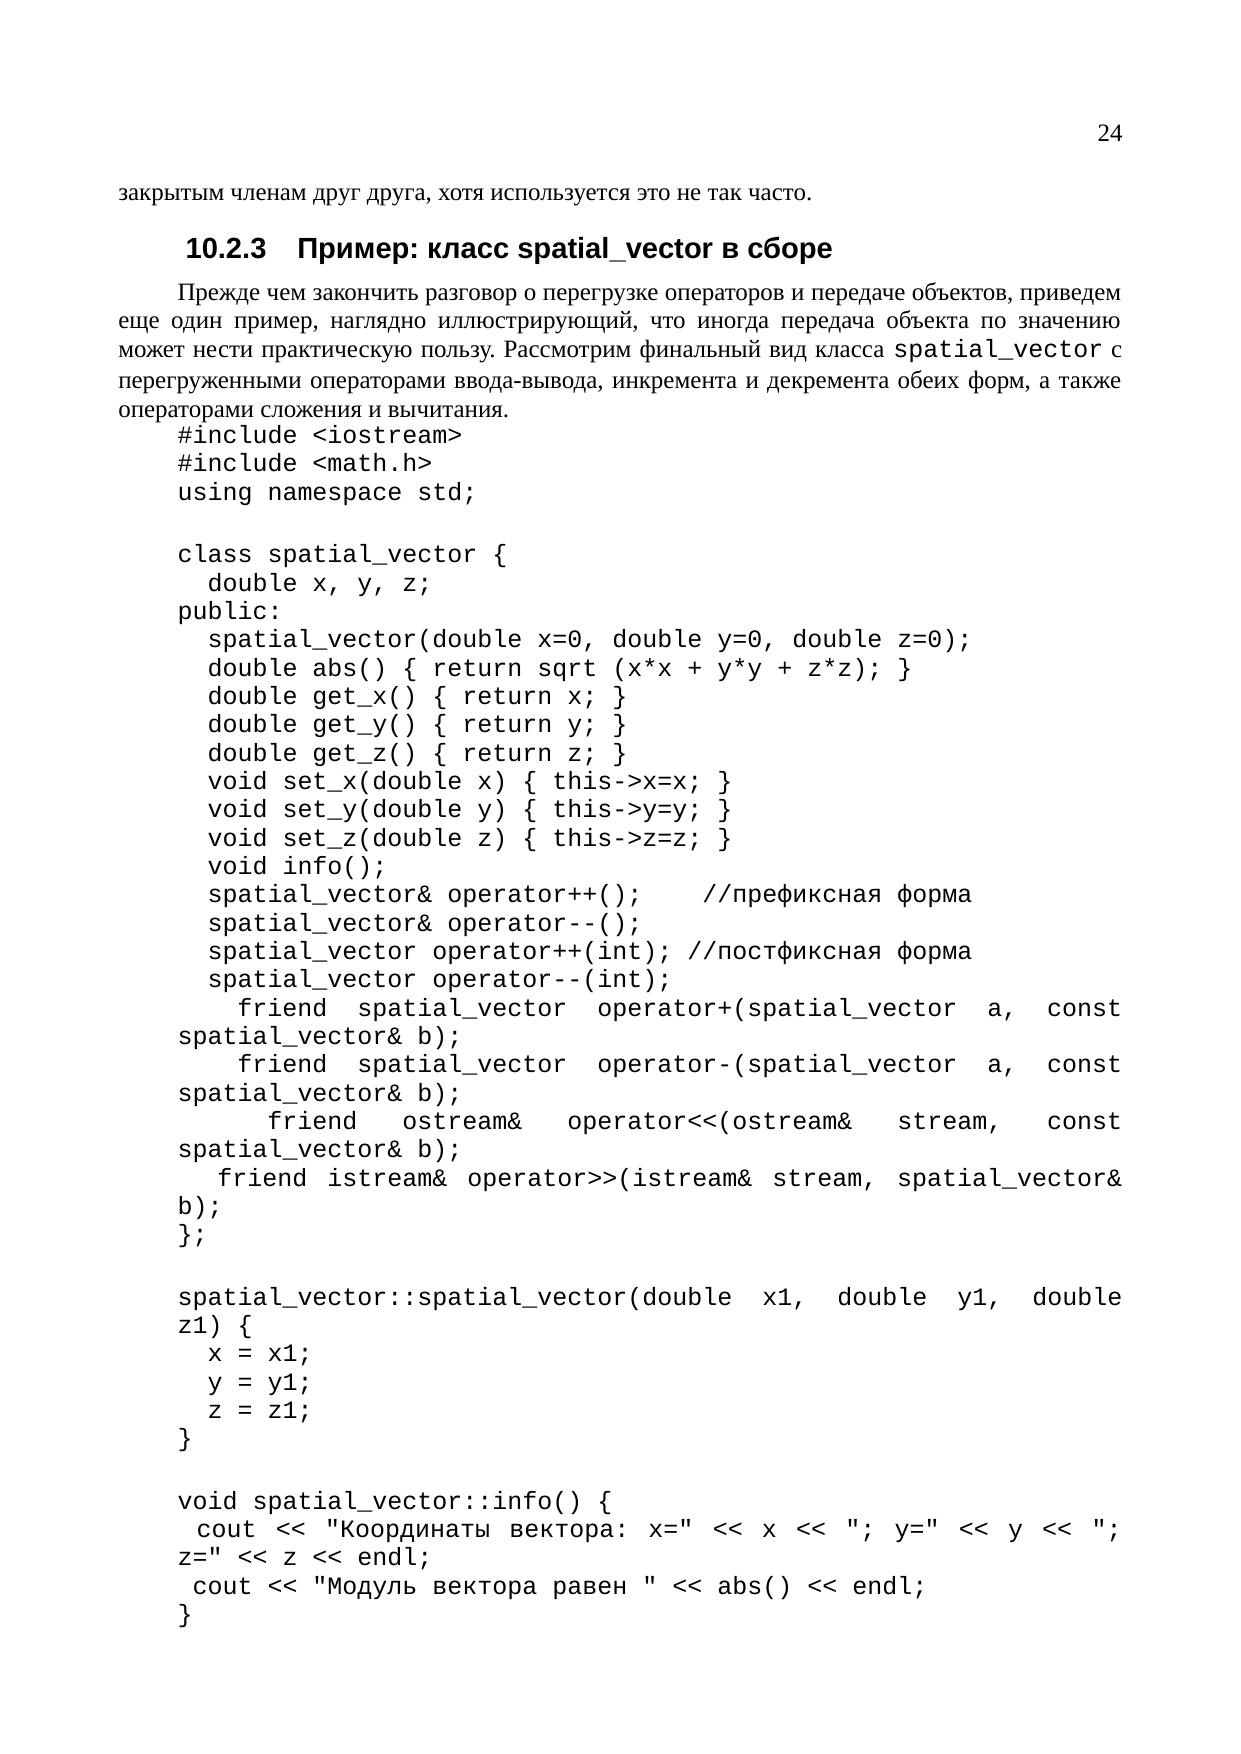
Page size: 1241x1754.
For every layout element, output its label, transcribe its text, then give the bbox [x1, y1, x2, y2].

text spatial_vector operator--(int); [177, 967, 1122, 995]
text }; [177, 1222, 1122, 1250]
text z = z1; [177, 1397, 1122, 1426]
text double get_y() { return y; } [177, 712, 1122, 740]
text double x, y, z; [177, 570, 1122, 598]
text y = y1; [177, 1369, 1122, 1397]
text void set_x(double x) { this->x=x; } [177, 768, 1122, 797]
text #include <math.h> [177, 451, 1122, 479]
text spatial_vector(double x=0, double y=0, double z=0); [177, 627, 1122, 655]
text class spatial_vector { [177, 542, 1122, 570]
text void spatial_vector::info() { [177, 1488, 1122, 1517]
text double abs() { return sqrt (x*x + y*y + z*z); } [177, 655, 1122, 683]
text double get_x() { return x; } [177, 683, 1122, 712]
text } [177, 1602, 1122, 1630]
text friend spatial_vector operator+(spatial_vector a, const spatial_vector& b); [177, 995, 1122, 1052]
text double get_z() { return z; } [177, 740, 1122, 768]
text x = x1; [177, 1341, 1122, 1369]
text } [177, 1426, 1122, 1454]
text #include <iostream> [177, 423, 1122, 451]
text spatial_vector& operator++(); //префиксная форма [177, 882, 1122, 910]
text void info(); [177, 853, 1122, 882]
text cout << "Координаты вектора: x=" << x << "; y=" << y << "; z=" << z << endl; [177, 1517, 1122, 1573]
text using namespace std; [177, 479, 1122, 508]
text friend spatial_vector operator-(spatial_vector a, const spatial_vector& b); [177, 1052, 1122, 1108]
text закрытым членам друг друга, хотя используется это не так часто. [118, 177, 1122, 206]
text spatial_vector& operator--(); [177, 910, 1122, 938]
text void set_z(double z) { this->z=z; } [177, 825, 1122, 853]
text public: [177, 598, 1122, 627]
text cout << "Модуль вектора равен " << abs() << endl; [177, 1573, 1122, 1602]
subtitle Пример: класс spatial_vector в сборе [118, 231, 1122, 264]
text Прежде чем закончить разговор о перегрузке операторов и передаче объектов, приведем еще один пример, наглядно иллюстрирующий, что иногда передача объекта по значению может нести практическую пользу. Рассмотрим финальный вид класса spatial_vector с перегруженными операторами ввода-вывода, инкремента и декремента обеих форм, а также операторами сложения и вычитания. [118, 277, 1122, 423]
text friend ostream& operator<<(ostream& stream, const spatial_vector& b); [177, 1108, 1122, 1165]
text spatial_vector::spatial_vector(double x1, double y1, double z1) { [177, 1284, 1122, 1341]
text friend istream& operator>>(istream& stream, spatial_vector& b); [177, 1165, 1122, 1222]
text void set_y(double y) { this->y=y; } [177, 797, 1122, 825]
text spatial_vector operator++(int); //постфиксная форма [177, 938, 1122, 967]
